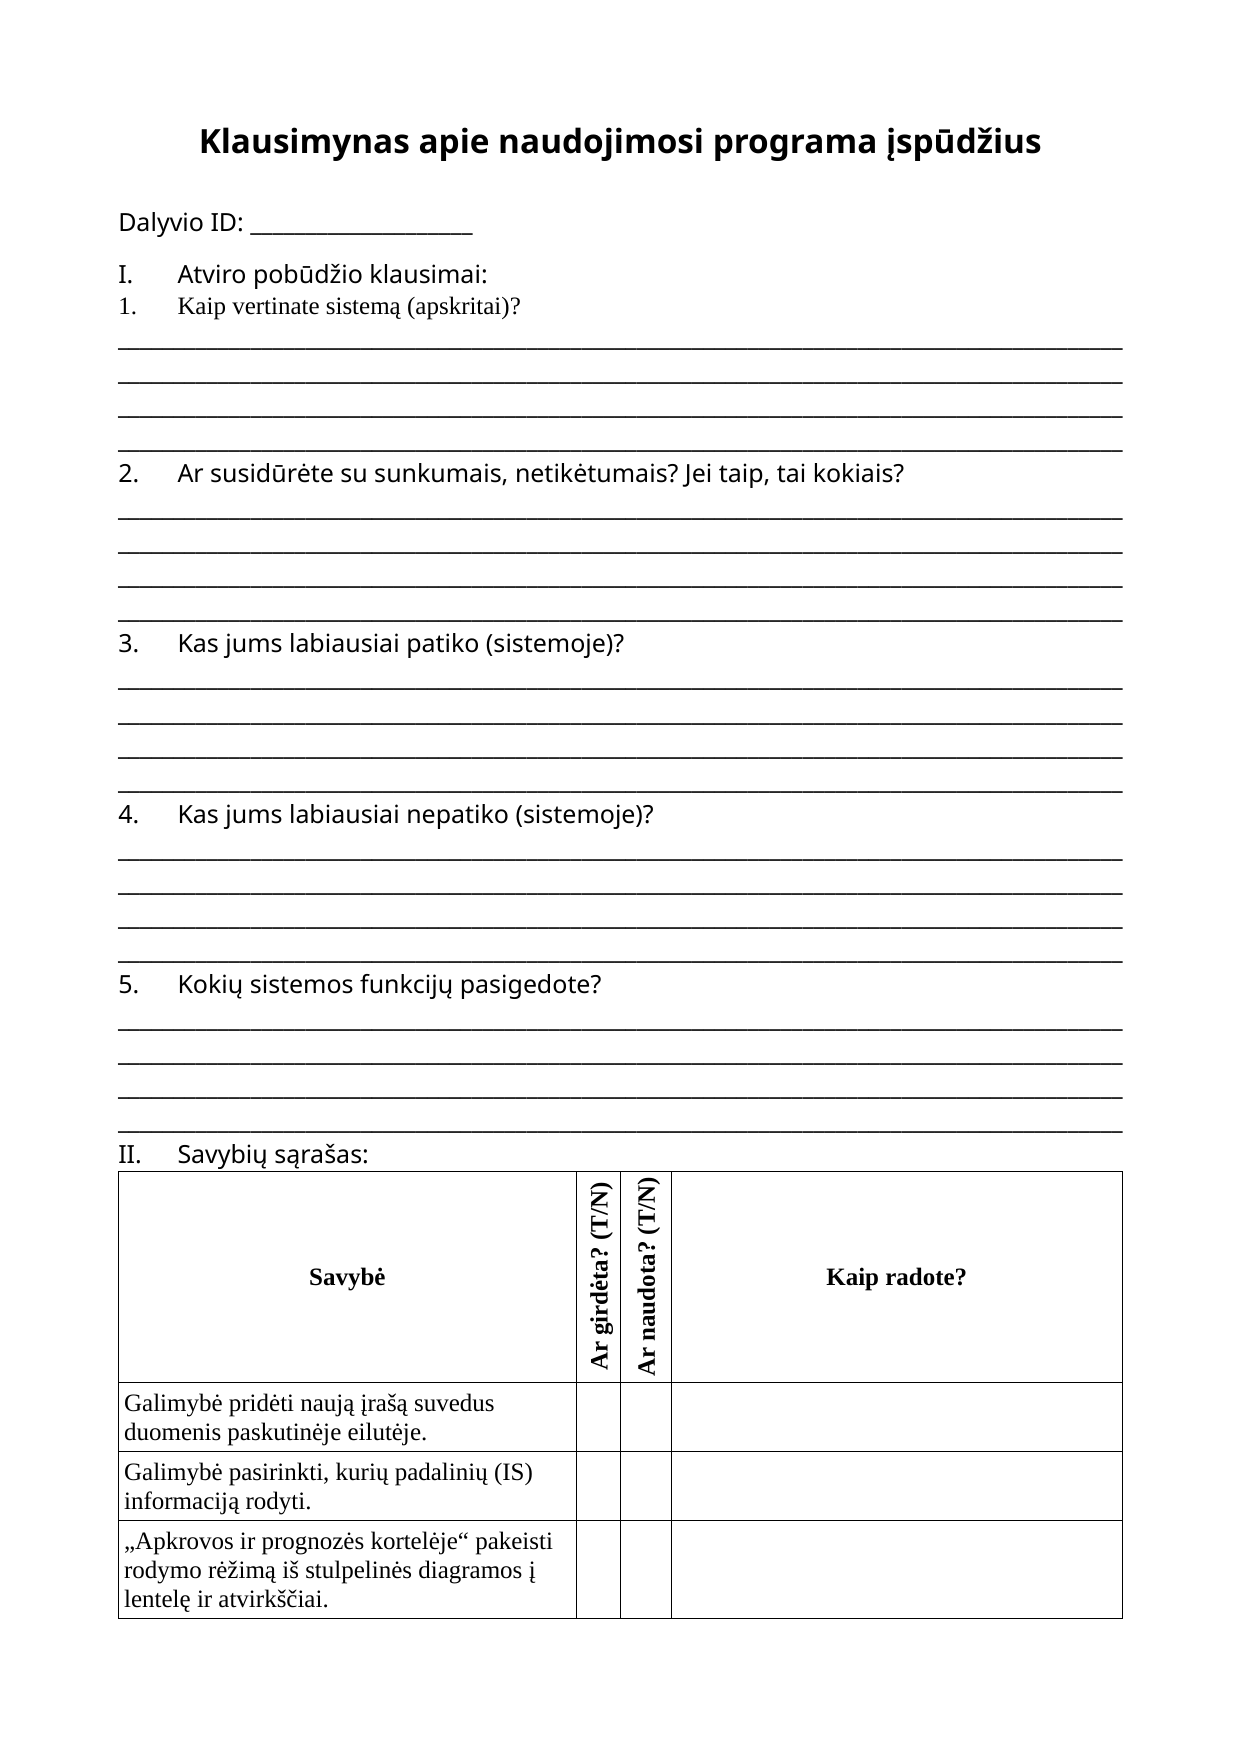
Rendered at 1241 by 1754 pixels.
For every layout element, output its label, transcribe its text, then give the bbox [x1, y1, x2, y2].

table_cell [672, 1521, 1122, 1618]
table_header Ar girdėta? (T/N) [577, 1172, 620, 1382]
list Kas jums labiausiai patiko (sistemoje)? [118, 626, 1122, 660]
list Savybių sąrašas: [118, 1137, 1122, 1171]
list Kokių sistemos funkcijų pasigedote? [118, 967, 1122, 1001]
table_cell [621, 1383, 671, 1451]
table_cell [621, 1452, 671, 1520]
table_cell „Apkrovos ir prognozės kortelėje“ pakeisti rodymo rėžimą iš stulpelinės diagramos į lentelę ir atvirkščiai. [119, 1521, 576, 1618]
list Kaip vertinate sistemą (apskritai)? [118, 291, 1122, 319]
list Atviro pobūdžio klausimai: [118, 257, 1122, 291]
list Ar susidūrėte su sunkumais, netikėtumais? Jei taip, tai kokiais? [118, 456, 1122, 490]
table_cell [577, 1452, 620, 1520]
table_cell [672, 1452, 1122, 1520]
text Dalyvio ID: [118, 205, 1122, 239]
table_cell Galimybė pridėti naują įrašą suvedus duomenis paskutinėje eilutėje. [119, 1383, 576, 1451]
table_header Kaip radote? [672, 1172, 1122, 1382]
table_cell [621, 1521, 671, 1618]
list Kas jums labiausiai nepatiko (sistemoje)? [118, 796, 1122, 830]
table_cell [672, 1383, 1122, 1451]
table_cell [577, 1383, 620, 1451]
text Klausimynas apie naudojimosi programa įspūdžius [118, 118, 1122, 163]
table_header Ar naudota? (T/N) [621, 1172, 671, 1382]
table_cell [577, 1521, 620, 1618]
table_header Savybė [119, 1172, 576, 1382]
table_cell Galimybė pasirinkti, kurių padalinių (IS) informaciją rodyti. [119, 1452, 576, 1520]
